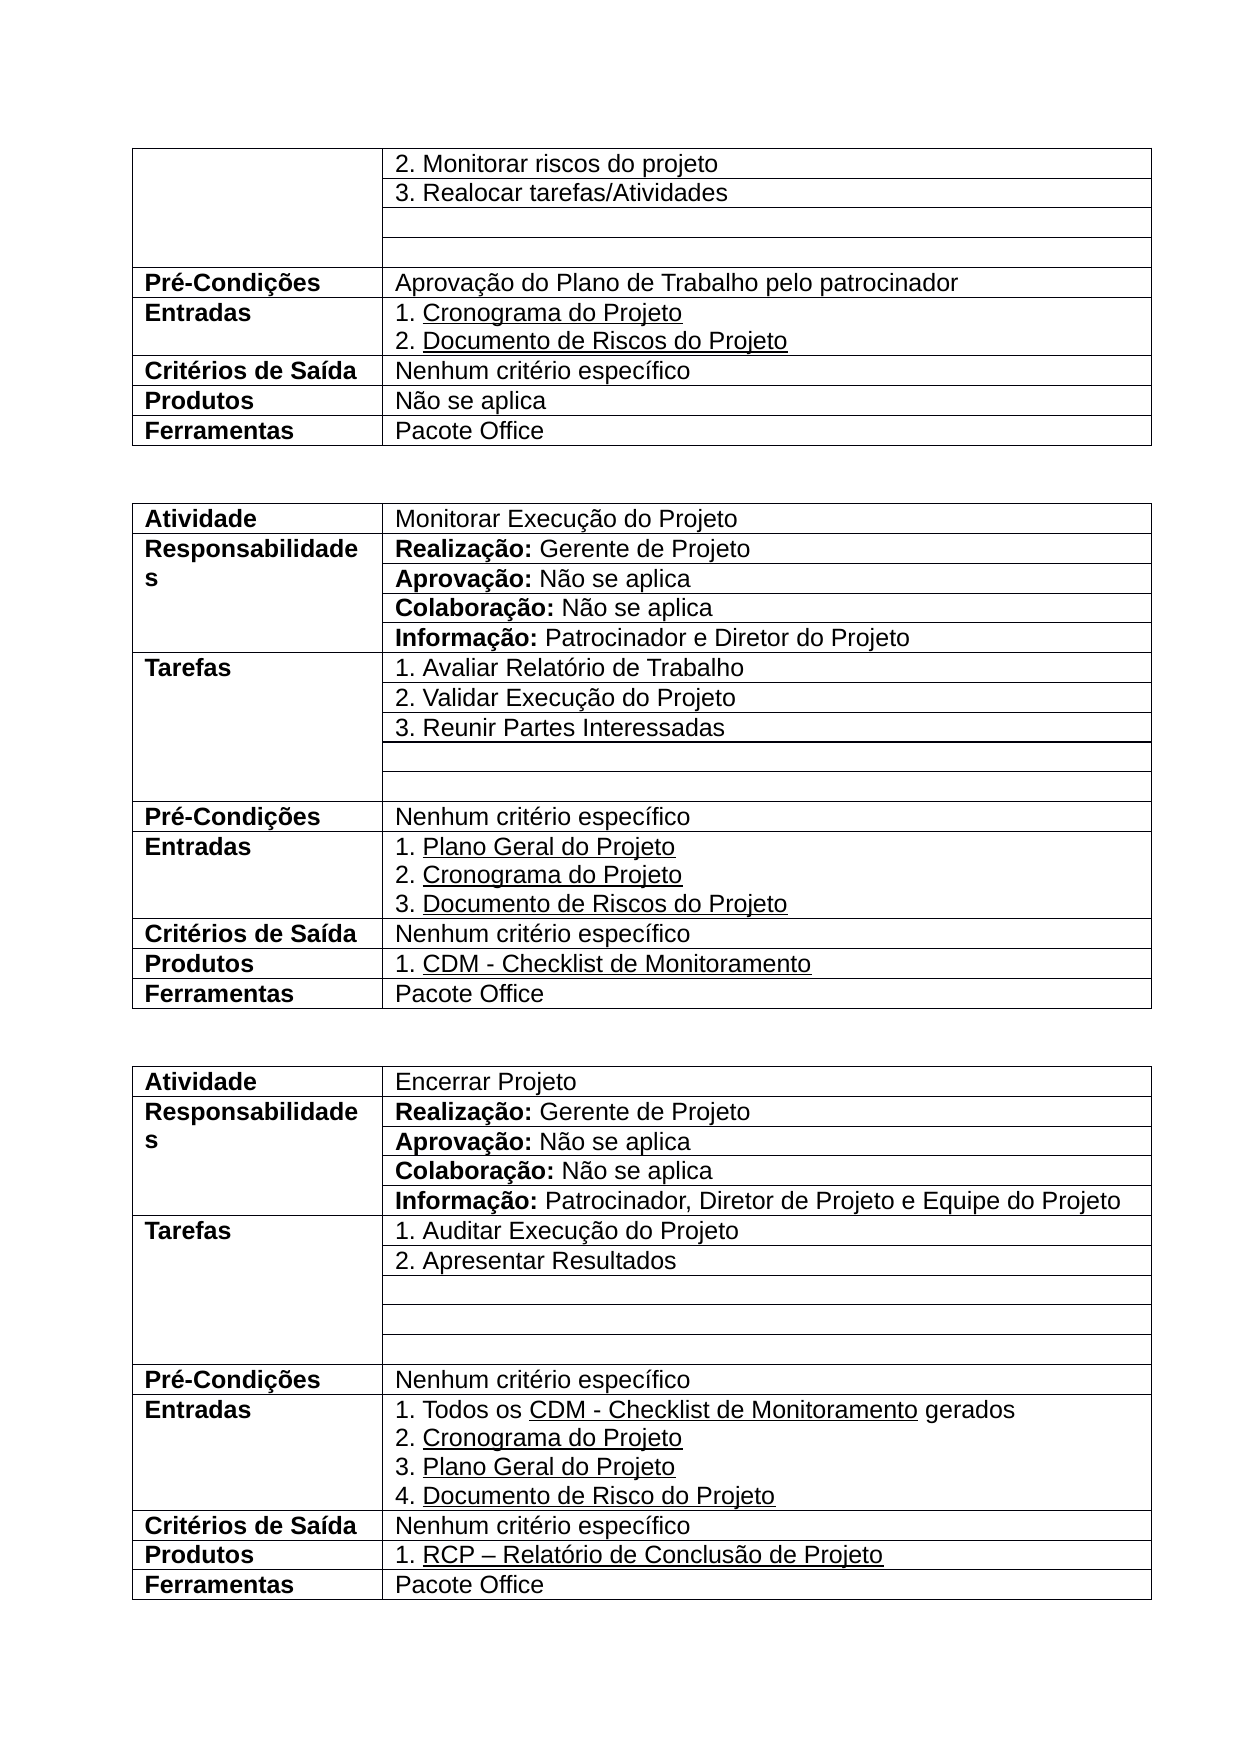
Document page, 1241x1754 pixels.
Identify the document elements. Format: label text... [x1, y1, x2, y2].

table_cell 1. Avaliar Relatório de Trabalho [383, 653, 1151, 682]
table_cell [383, 1276, 1151, 1304]
table_cell 1. Cronograma do Projeto 2. Documento de Riscos do Projeto [383, 298, 1151, 355]
table_cell [383, 743, 1151, 771]
table_cell Pacote Office [383, 1570, 1151, 1599]
table_cell Ferramentas [133, 416, 382, 444]
table_cell Realização: Gerente de Projeto [383, 534, 1151, 563]
table_cell Entradas [133, 832, 382, 918]
table_cell [383, 772, 1151, 801]
table_cell Aprovação: Não se aplica [383, 564, 1151, 592]
table_cell Nenhum critério específico [383, 1511, 1151, 1539]
table_cell [383, 1335, 1151, 1364]
table_cell Nenhum critério específico [383, 919, 1151, 948]
table_cell Realização: Gerente de Projeto [383, 1097, 1151, 1126]
table_cell Tarefas [133, 1216, 382, 1364]
table_cell Informação: Patrocinador e Diretor do Projeto [383, 623, 1151, 652]
table_cell Produtos [133, 1541, 382, 1569]
table_cell [383, 238, 1151, 267]
table_cell Responsabilidades [133, 534, 382, 652]
table_cell Informação: Patrocinador, Diretor de Projeto e Equipe do Projeto [383, 1186, 1151, 1215]
table_cell Produtos [133, 949, 382, 978]
table_cell Ferramentas [133, 1570, 382, 1599]
table_cell [133, 149, 382, 267]
table_cell Pré-Condições [133, 802, 382, 831]
table_cell [383, 1305, 1151, 1334]
table_cell 2. Validar Execução do Projeto [383, 683, 1151, 712]
table_cell Nenhum critério específico [383, 1365, 1151, 1394]
table_header Encerrar Projeto [383, 1067, 1151, 1096]
table_cell Aprovação do Plano de Trabalho pelo patrocinador [383, 268, 1151, 297]
table_cell Colaboração: Não se aplica [383, 594, 1151, 622]
table_cell Critérios de Saída [133, 919, 382, 948]
table_cell 2. Apresentar Resultados [383, 1246, 1151, 1274]
table_header Monitorar Execução do Projeto [383, 504, 1151, 533]
table_cell 3. Realocar tarefas/Atividades [383, 179, 1151, 207]
table_cell 1. CDM - Checklist de Monitoramento [383, 949, 1151, 978]
table_header Atividade [133, 1067, 382, 1096]
table_cell Aprovação: Não se aplica [383, 1127, 1151, 1155]
table_cell Entradas [133, 1395, 382, 1510]
table_cell Produtos [133, 386, 382, 415]
table_cell Tarefas [133, 653, 382, 801]
table_cell 1. Todos os CDM - Checklist de Monitoramento gerados 2. Cronograma do Projeto 3. Plano Geral do Projeto 4. Documento de Risco do Projeto [383, 1395, 1151, 1510]
table_cell 1. RCP – Relatório de Conclusão de Projeto [383, 1541, 1151, 1569]
table_cell Pacote Office [383, 416, 1151, 444]
table_cell Pacote Office [383, 979, 1151, 1007]
table_cell Nenhum critério específico [383, 802, 1151, 831]
table_cell Pré-Condições [133, 268, 382, 297]
table_cell 2. Monitorar riscos do projeto [383, 149, 1151, 177]
table_cell Responsabilidades [133, 1097, 382, 1215]
table_cell Ferramentas [133, 979, 382, 1007]
table_cell Nenhum critério específico [383, 356, 1151, 385]
table_cell Não se aplica [383, 386, 1151, 415]
table_cell Critérios de Saída [133, 356, 382, 385]
table_cell Colaboração: Não se aplica [383, 1156, 1151, 1185]
table_cell 1. Plano Geral do Projeto 2. Cronograma do Projeto 3. Documento de Riscos do Projeto [383, 832, 1151, 918]
table_cell 3. Reunir Partes Interessadas [383, 713, 1151, 741]
table_cell Critérios de Saída [133, 1511, 382, 1539]
table_cell Entradas [133, 298, 382, 355]
table_cell 1. Auditar Execução do Projeto [383, 1216, 1151, 1245]
table_header Atividade [133, 504, 382, 533]
table_cell [383, 208, 1151, 237]
table_cell Pré-Condições [133, 1365, 382, 1394]
